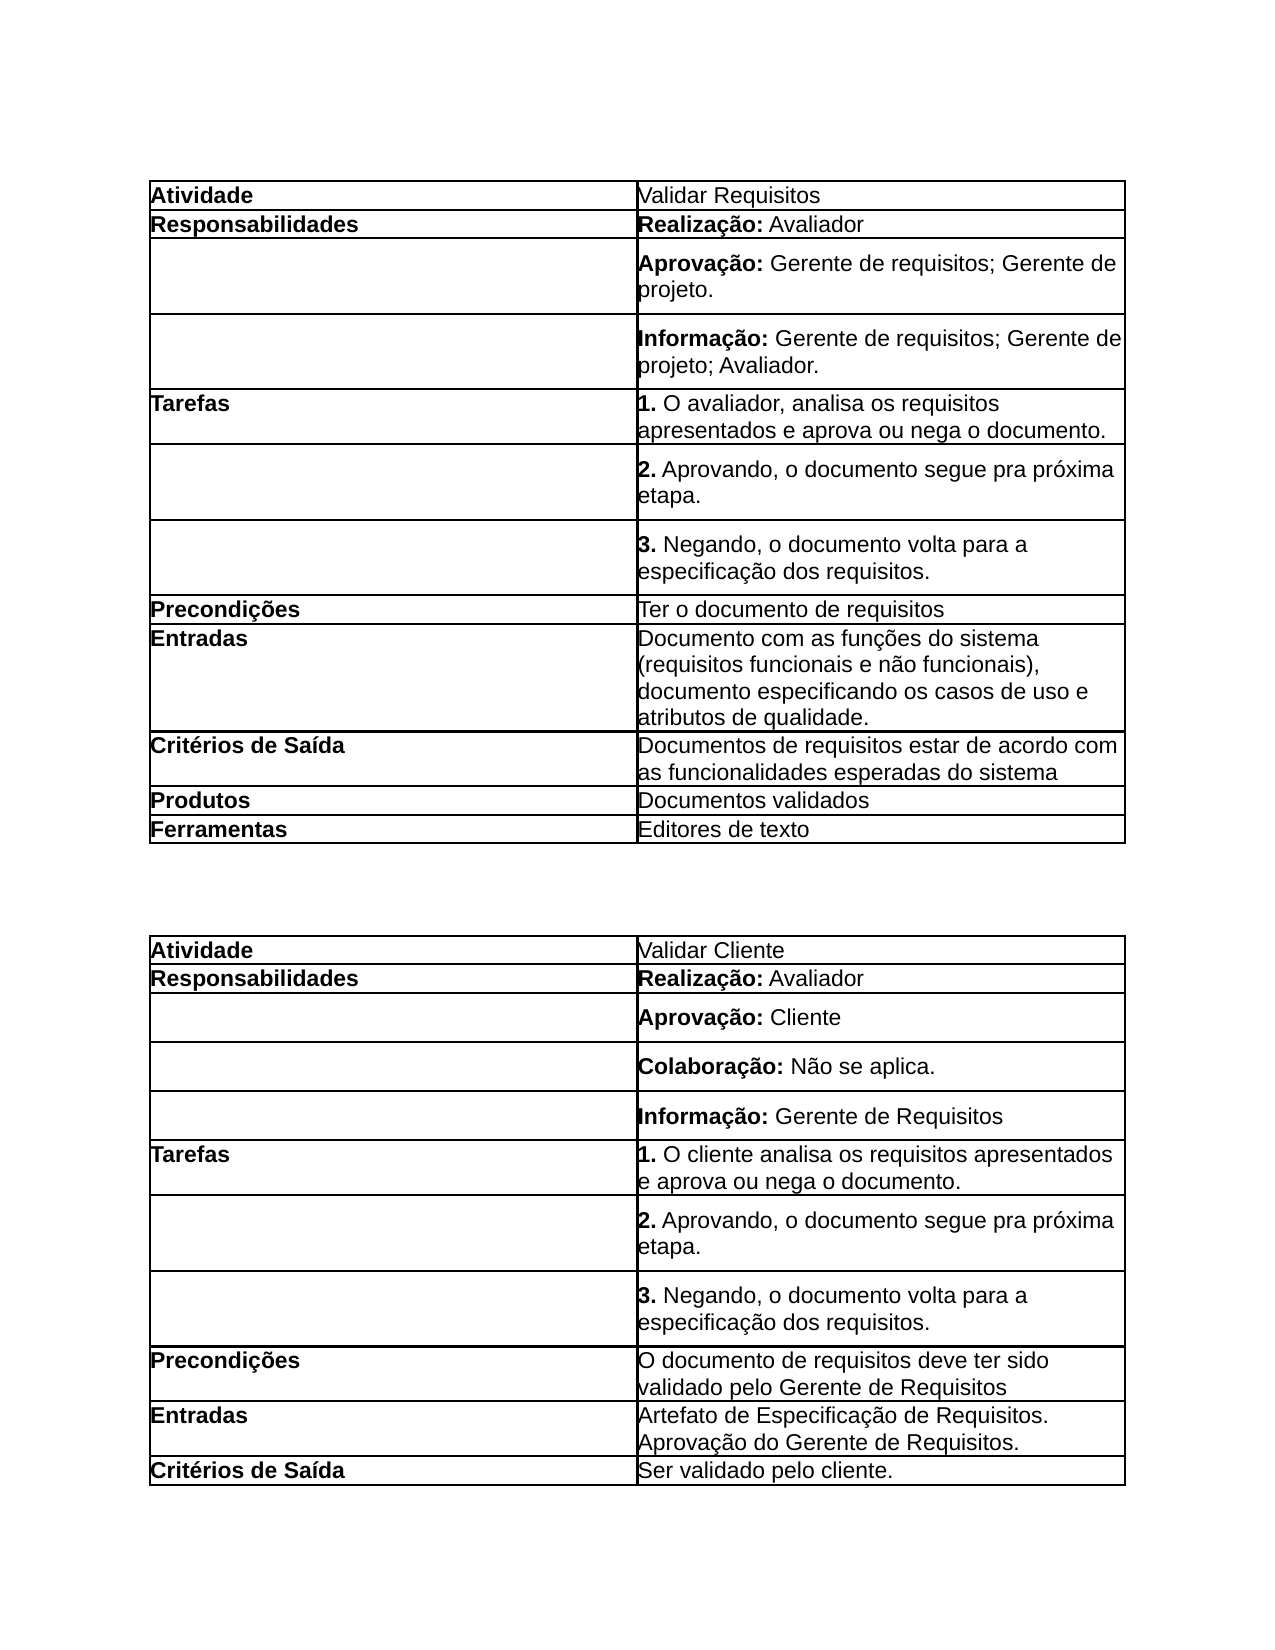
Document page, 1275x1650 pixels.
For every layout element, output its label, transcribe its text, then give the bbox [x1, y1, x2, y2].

table_cell 3. Negando, o documento volta para a especificação dos requisitos. [639, 1272, 1124, 1345]
table_cell [151, 239, 636, 313]
table_cell [151, 315, 636, 388]
table_cell [151, 1043, 636, 1090]
table_cell Ferramentas [151, 816, 636, 842]
table_cell Responsabilidades [151, 211, 636, 237]
table_cell 3. Negando, o documento volta para a especificação dos requisitos. [639, 521, 1124, 594]
table_cell Realização: Avaliador [639, 211, 1124, 237]
table_cell Editores de texto [639, 816, 1124, 842]
table_cell [151, 521, 636, 594]
table_cell Precondições [151, 596, 636, 623]
table_cell Ser validado pelo cliente. [639, 1457, 1124, 1483]
table_cell Tarefas [151, 1141, 636, 1194]
table_cell [151, 1272, 636, 1345]
table_cell Artefato de Especificação de Requisitos. Aprovação do Gerente de Requisitos. [639, 1402, 1124, 1455]
table_cell Aprovação: Gerente de requisitos; Gerente de projeto. [639, 239, 1124, 313]
table_cell [151, 445, 636, 519]
table_cell [151, 994, 636, 1041]
table_cell Responsabilidades [151, 965, 636, 992]
table_cell Informação: Gerente de requisitos; Gerente de projeto; Avaliador. [639, 315, 1124, 388]
table_cell Produtos [151, 787, 636, 813]
table_cell Informação: Gerente de Requisitos [639, 1092, 1124, 1139]
table_header Validar Requisitos [639, 182, 1124, 209]
table_cell Aprovação: Cliente [639, 994, 1124, 1041]
table_cell Tarefas [151, 390, 636, 443]
table_cell Critérios de Saída [151, 733, 636, 785]
table_cell 2. Aprovando, o documento segue pra próxima etapa. [639, 445, 1124, 519]
table_cell O documento de requisitos deve ter sido validado pelo Gerente de Requisitos [639, 1348, 1124, 1400]
table_cell Entradas [151, 625, 636, 730]
table_cell Documentos de requisitos estar de acordo com as funcionalidades esperadas do sistema [639, 733, 1124, 785]
table_header Atividade [151, 937, 636, 963]
table_cell Documento com as funções do sistema (requisitos funcionais e não funcionais), documento especificando os casos de uso e atributos de qualidade. [639, 625, 1124, 730]
table_cell 2. Aprovando, o documento segue pra próxima etapa. [639, 1196, 1124, 1270]
table_cell Realização: Avaliador [639, 965, 1124, 992]
table_cell [151, 1092, 636, 1139]
table_cell Documentos validados [639, 787, 1124, 813]
table_cell 1. O cliente analisa os requisitos apresentados e aprova ou nega o documento. [639, 1141, 1124, 1194]
table_cell Entradas [151, 1402, 636, 1455]
table_header Atividade [151, 182, 636, 209]
table_header Validar Cliente [639, 937, 1124, 963]
table_cell Precondições [151, 1348, 636, 1400]
table_cell Colaboração: Não se aplica. [639, 1043, 1124, 1090]
table_cell Critérios de Saída [151, 1457, 636, 1483]
table_cell Ter o documento de requisitos [639, 596, 1124, 623]
table_cell 1. O avaliador, analisa os requisitos apresentados e aprova ou nega o documento. [639, 390, 1124, 443]
table_cell [151, 1196, 636, 1270]
